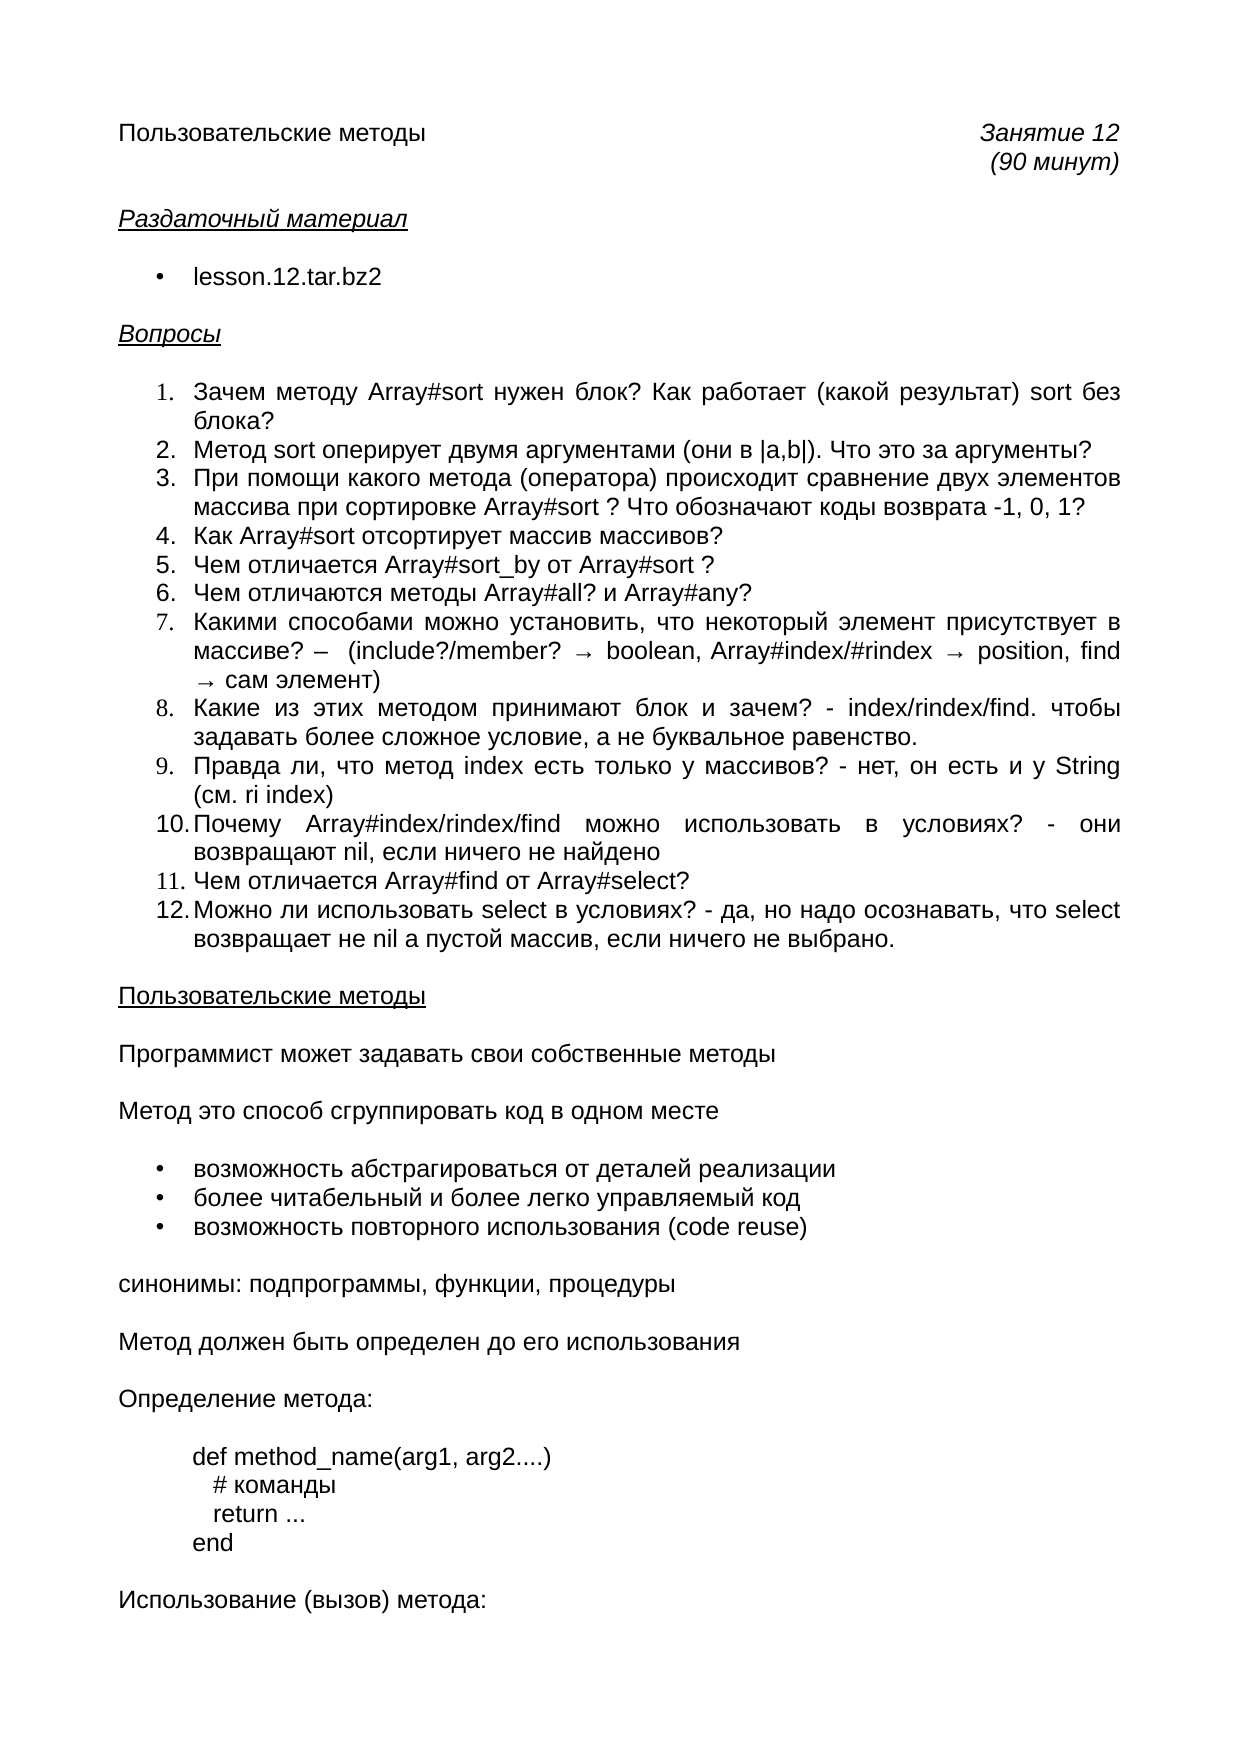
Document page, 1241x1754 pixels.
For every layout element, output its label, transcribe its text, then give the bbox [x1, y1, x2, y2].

list возможность абстрагироваться от деталей реализации [156, 1154, 1122, 1183]
text return ... [192, 1499, 1122, 1528]
list Зачем методу Array#sort нужен блок? Как работает (какой результат) sort без блока? [156, 377, 1122, 434]
list Как Array#sort отсортирует массив массивов? [156, 521, 1122, 549]
list Какими способами можно установить, что некоторый элемент присутствует в массиве? – (include?/member? → boolean, Array#index/#rindex → position, find → сам элемент) [156, 607, 1122, 693]
list Можно ли использовать select в условиях? - да, но надо осознавать, что select возвращает не nil а пустой массив, если ничего не выбрано. [156, 895, 1122, 952]
list Правда ли, что метод index есть только у массивов? - нет, он есть и у String (см. ri index) [156, 751, 1122, 809]
list lesson.12.tar.bz2 [156, 262, 1122, 291]
text Метод должен быть определен до его использования [118, 1327, 1122, 1355]
list Чем отличаются методы Array#all? и Array#any? [156, 578, 1122, 607]
list более читабельный и более легко управляемый код [156, 1183, 1122, 1211]
text Пользовательские методы [118, 981, 1122, 1010]
list Какие из этих методом принимают блок и зачем? - index/rindex/find. чтобы задавать более сложное условие, а не буквальное равенство. [156, 693, 1122, 751]
text Определение метода: [118, 1384, 1122, 1413]
text Раздаточный материал [118, 204, 1122, 233]
list Чем отличается Array#find от Array#select? [156, 866, 1122, 895]
list При помощи какого метода (оператора) происходит сравнение двух элементов массива при сортировке Array#sort ? Что обозначают коды возврата -1, 0, 1? [156, 463, 1122, 521]
text синонимы: подпрограммы, функции, процедуры [118, 1269, 1122, 1298]
list Метод sort оперирует двумя аргументами (они в |a,b|). Что это за аргументы? [156, 434, 1122, 463]
text Программист может задавать свои собственные методы [118, 1039, 1122, 1067]
text Вопросы [118, 319, 1122, 348]
text # команды [192, 1470, 1122, 1499]
text def method_name(arg1, arg2....) [192, 1442, 1122, 1470]
table_header Пользовательские методы [118, 118, 620, 176]
list Чем отличается Array#sort_by от Array#sort ? [156, 549, 1122, 578]
table_header Занятие 12 (90 минут) [620, 118, 1122, 176]
list Почему Array#index/rindex/find можно использовать в условиях? - они возвращают nil, если ничего не найдено [156, 809, 1122, 866]
text Использование (вызов) метода: [118, 1585, 1122, 1614]
list возможность повторного использования (code reuse) [156, 1211, 1122, 1240]
text Метод это способ сгруппировать код в одном месте [118, 1096, 1122, 1125]
text end [192, 1528, 1122, 1557]
